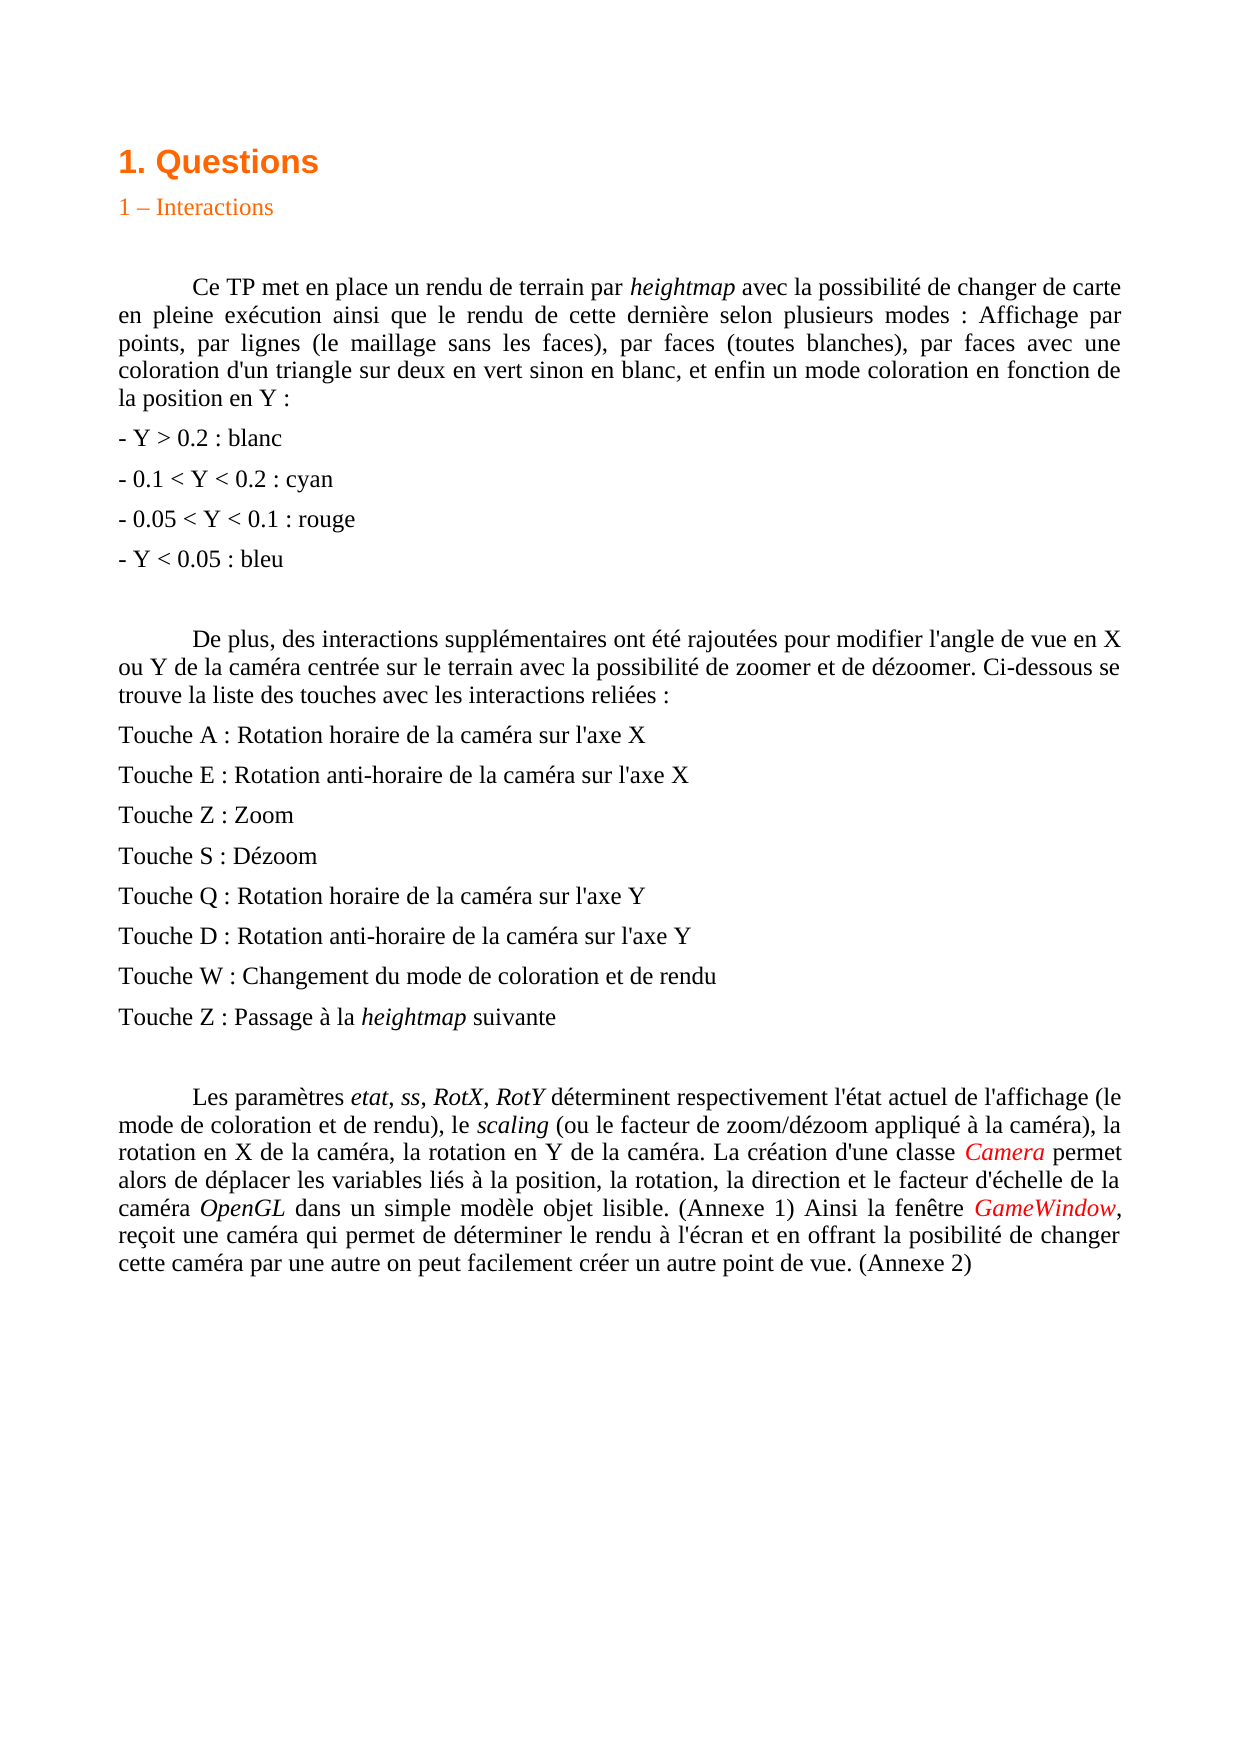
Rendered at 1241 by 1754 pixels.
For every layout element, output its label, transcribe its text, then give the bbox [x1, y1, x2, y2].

text Touche W : Changement du mode de coloration et de rendu [118, 962, 1122, 990]
text Touche Q : Rotation horaire de la caméra sur l'axe Y [118, 882, 1122, 910]
text Touche D : Rotation anti-horaire de la caméra sur l'axe Y [118, 922, 1122, 950]
text Touche A : Rotation horaire de la caméra sur l'axe X [118, 721, 1122, 749]
text 1 – Interactions [118, 193, 1122, 221]
text - Y < 0.05 : bleu [118, 545, 1122, 573]
text - Y > 0.2 : blanc [118, 424, 1122, 452]
text Ce TP met en place un rendu de terrain par heightmap avec la possibilité de changer de carte en pleine exécution ainsi que le rendu de cette dernière selon plusieurs modes : Affichage par points, par lignes (le maillage sans les faces), par faces (toutes blanches), par faces avec une coloration d'un triangle sur deux en vert sinon en blanc, et enfin un mode coloration en fonction de la position en Y : [118, 273, 1122, 412]
text De plus, des interactions supplémentaires ont été rajoutées pour modifier l'angle de vue en X ou Y de la caméra centrée sur le terrain avec la possibilité de zoomer et de dézoomer. Ci-dessous se trouve la liste des touches avec les interactions reliées : [118, 626, 1122, 709]
text Touche S : Dézoom [118, 842, 1122, 869]
text Les paramètres etat, ss, RotX, RotY déterminent respectivement l'état actuel de l'affichage (le mode de coloration et de rendu), le scaling (ou le facteur de zoom/dézoom appliqué à la caméra), la rotation en X de la caméra, la rotation en Y de la caméra. La création d'une classe Camera permet alors de déplacer les variables liés à la position, la rotation, la direction et le facteur d'échelle de la caméra OpenGL dans un simple modèle objet lisible. (Annexe 1) Ainsi la fenêtre GameWindow, reçoit une caméra qui permet de déterminer le rendu à l'écran et en offrant la posibilité de changer cette caméra par une autre on peut facilement créer un autre point de vue. (Annexe 2) [118, 1083, 1122, 1277]
text Touche E : Rotation anti-horaire de la caméra sur l'axe X [118, 761, 1122, 789]
text Touche Z : Passage à la heightmap suivante [118, 1003, 1122, 1030]
subtitle 1. Questions [118, 143, 1122, 181]
text - 0.1 < Y < 0.2 : cyan [118, 465, 1122, 492]
text Touche Z : Zoom [118, 802, 1122, 829]
text - 0.05 < Y < 0.1 : rouge [118, 505, 1122, 533]
